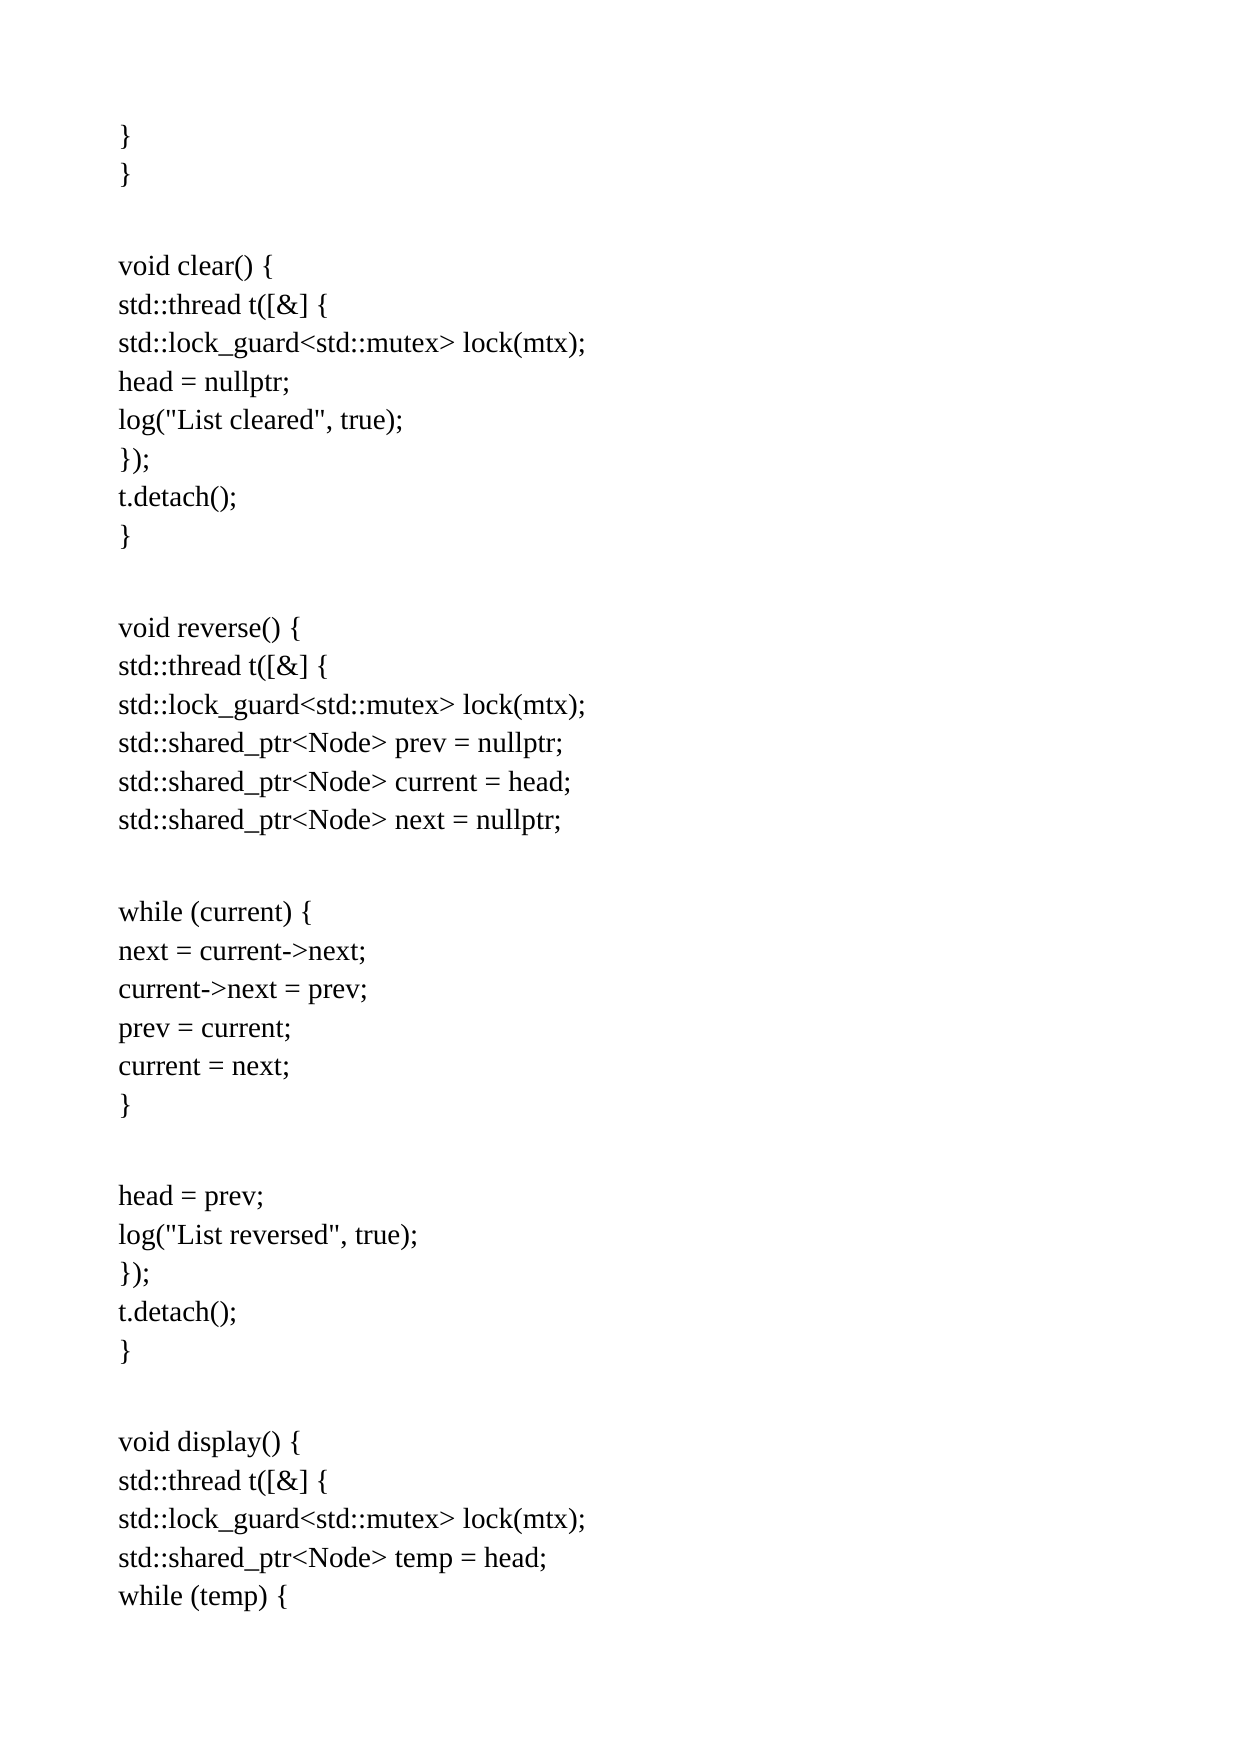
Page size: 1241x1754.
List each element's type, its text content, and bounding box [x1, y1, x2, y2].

text std::thread t([&] { [118, 648, 1122, 682]
text std::thread t([&] { [118, 287, 1122, 320]
text current = next; [118, 1048, 1122, 1082]
text std::shared_ptr<Node> current = head; [118, 764, 1122, 797]
text prev = current; [118, 1010, 1122, 1043]
text void reverse() { [118, 610, 1122, 643]
text }); [118, 1256, 1122, 1289]
text void display() { [118, 1424, 1122, 1458]
text current->next = prev; [118, 971, 1122, 1005]
text std::lock_guard<std::mutex> lock(mtx); [118, 1501, 1122, 1535]
text t.detach(); [118, 1294, 1122, 1328]
text head = nullptr; [118, 364, 1122, 397]
text void clear() { [118, 248, 1122, 282]
text std::shared_ptr<Node> prev = nullptr; [118, 725, 1122, 759]
text std::lock_guard<std::mutex> lock(mtx); [118, 325, 1122, 359]
text log("List cleared", true); [118, 402, 1122, 436]
text } [118, 157, 1122, 190]
text }); [118, 441, 1122, 474]
text } [118, 118, 1122, 152]
text std::thread t([&] { [118, 1463, 1122, 1496]
text while (current) { [118, 894, 1122, 928]
text } [118, 1087, 1122, 1120]
text std::lock_guard<std::mutex> lock(mtx); [118, 687, 1122, 720]
text log("List reversed", true); [118, 1217, 1122, 1251]
text std::shared_ptr<Node> next = nullptr; [118, 802, 1122, 836]
text while (temp) { [118, 1578, 1122, 1612]
text } [118, 518, 1122, 552]
text head = prev; [118, 1178, 1122, 1212]
text next = current->next; [118, 933, 1122, 966]
text t.detach(); [118, 479, 1122, 513]
text std::shared_ptr<Node> temp = head; [118, 1540, 1122, 1573]
text } [118, 1333, 1122, 1366]
